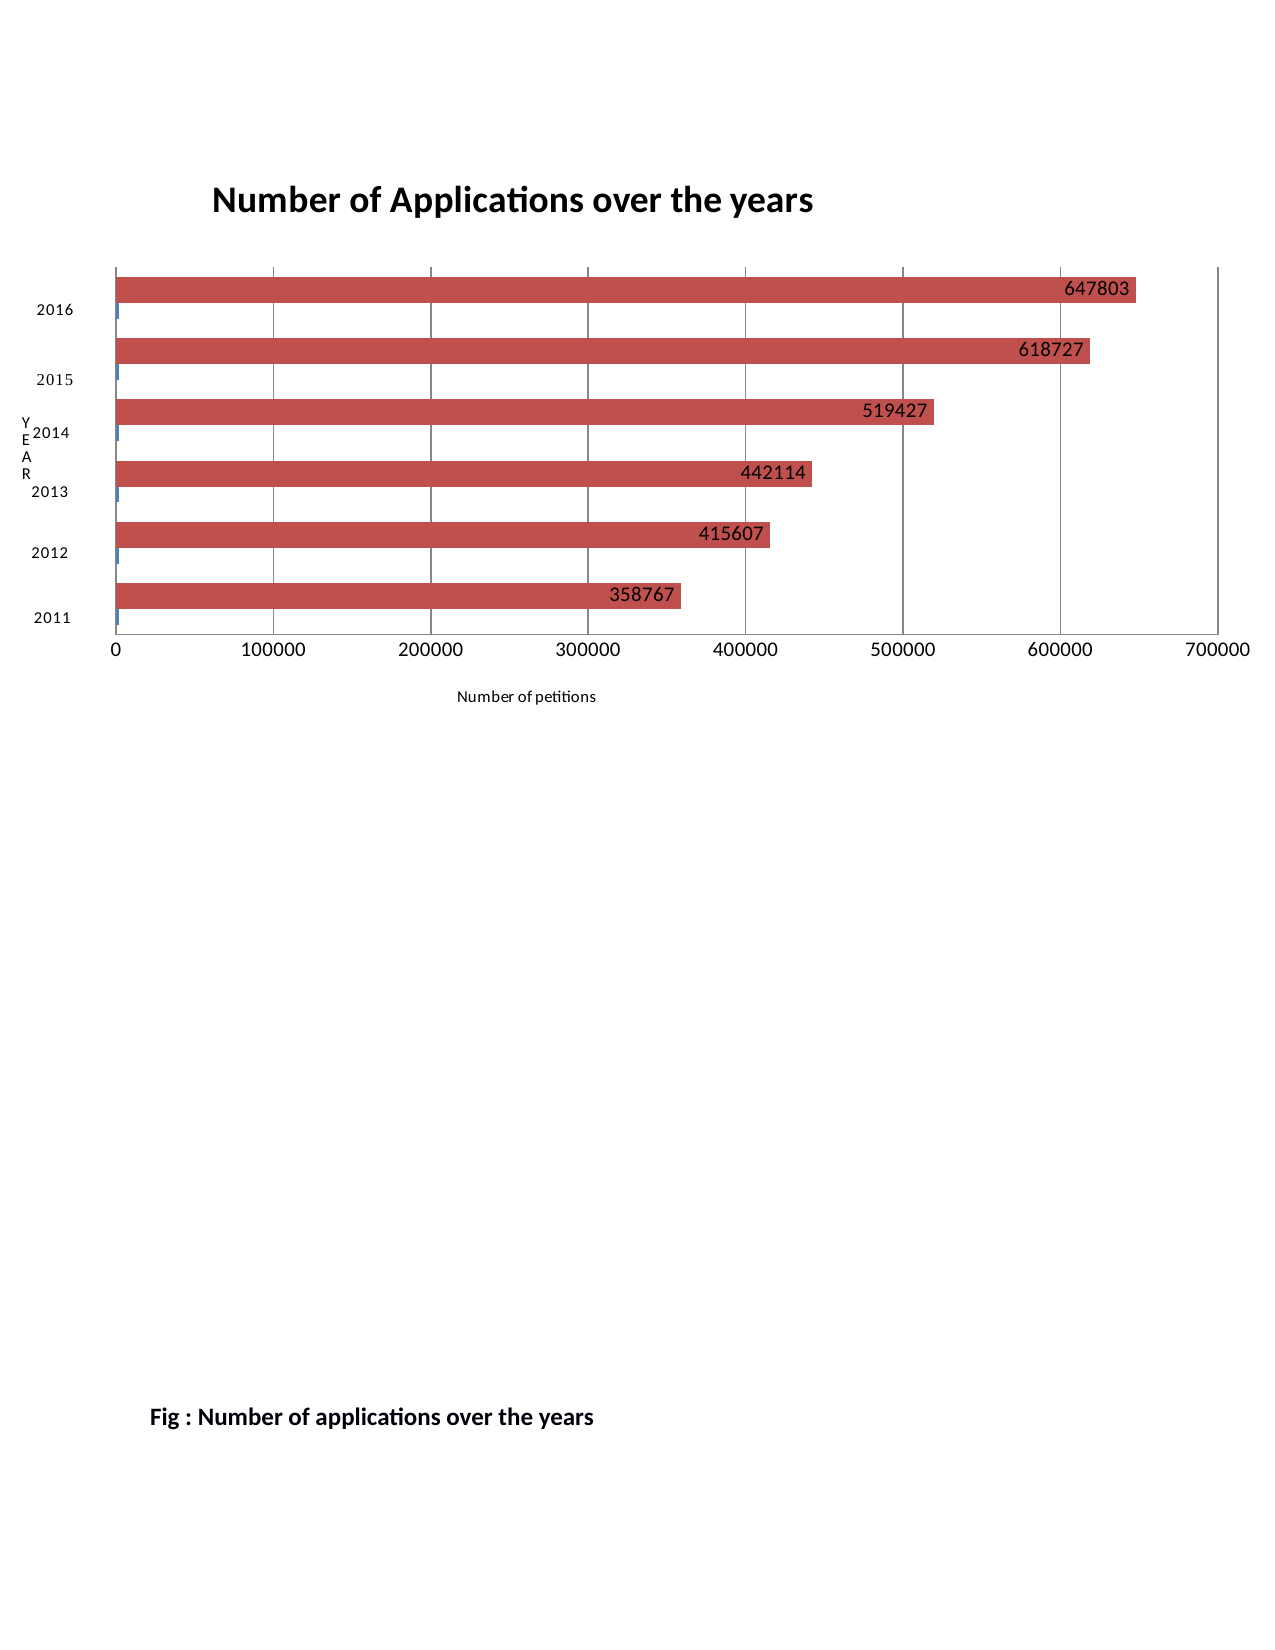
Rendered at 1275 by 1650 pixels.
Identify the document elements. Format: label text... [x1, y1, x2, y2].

text Fig : Number of applications over the years [150, 1401, 1125, 1432]
